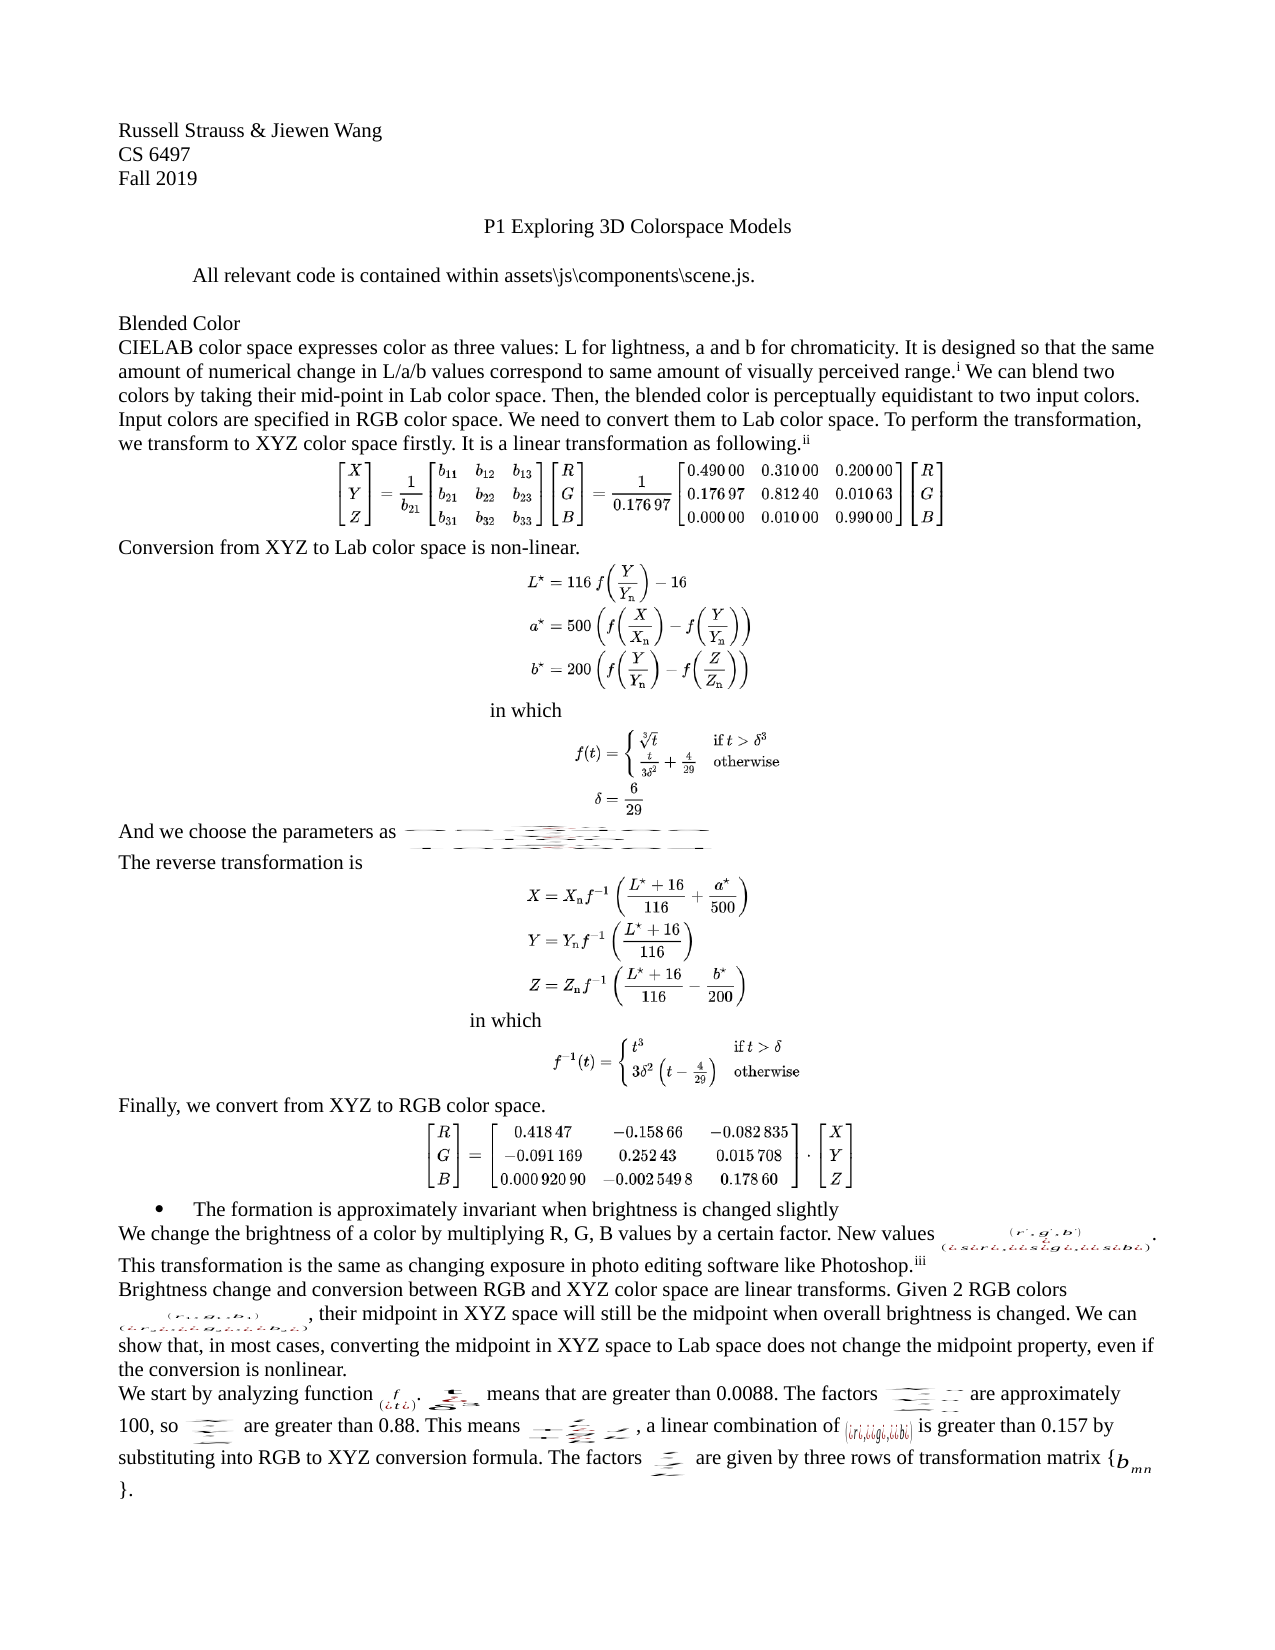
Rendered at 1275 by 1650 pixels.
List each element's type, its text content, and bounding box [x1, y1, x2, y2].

text Conversion from XYZ to Lab color space is non-linear. [118, 535, 1157, 559]
list The formation is approximately invariant when brightness is changed slightly [156, 1196, 1157, 1221]
text The reverse transformation is [118, 850, 1157, 874]
text All relevant code is contained within assets\js\components\scene.js. [118, 262, 1157, 287]
text CIELAB color space expresses color as three values: L for lightness, a and b for chromaticity. It is designed so that the same amount of numerical change in L/a/b values correspond to same amount of visually perceived range. We can blend two colors by taking their mid-point in Lab color space. Then, the blended color is perceptually equidistant to two input colors. [118, 335, 1157, 407]
text And we choose the parameters as [118, 819, 1157, 850]
text Input colors are specified in RGB color space. We need to convert them to Lab color space. To perform the transformation, we transform to XYZ color space firstly. It is a linear transformation as following. [118, 407, 1157, 455]
text Blended Color [118, 311, 1157, 335]
text We change the brightness of a color by multiplying R, G, B values by a certain factor. New values . This transformation is the same as changing exposure in photo editing software like Photoshop. [118, 1221, 1157, 1277]
text Finally, we convert from XYZ to RGB color space. [118, 1093, 1157, 1117]
text CS 6497 [118, 142, 1157, 166]
text in which [118, 698, 1157, 819]
text in which [118, 1008, 1157, 1093]
text P1 Exploring 3D Colorspace Models [118, 214, 1157, 238]
text Brightness change and conversion between RGB and XYZ color space are linear transforms. Given 2 RGB colors, their midpoint in XYZ space will still be the midpoint when overall brightness is changed. We can show that, in most cases, converting the midpoint in XYZ space to Lab space does not change the midpoint property, even if the conversion is nonlinear. [118, 1277, 1157, 1381]
text Russell Strauss & Jiewen Wang [118, 118, 1157, 142]
text We start by analyzing function . means that are greater than 0.0088. The factors are approximately 100, so are greater than 0.88. This means , a linear combination of is greater than 0.157 by substituting into RGB to XYZ conversion formula. The factors are given by three rows of transformation matrix {}. [118, 1381, 1157, 1501]
text Fall 2019 [118, 166, 1157, 190]
